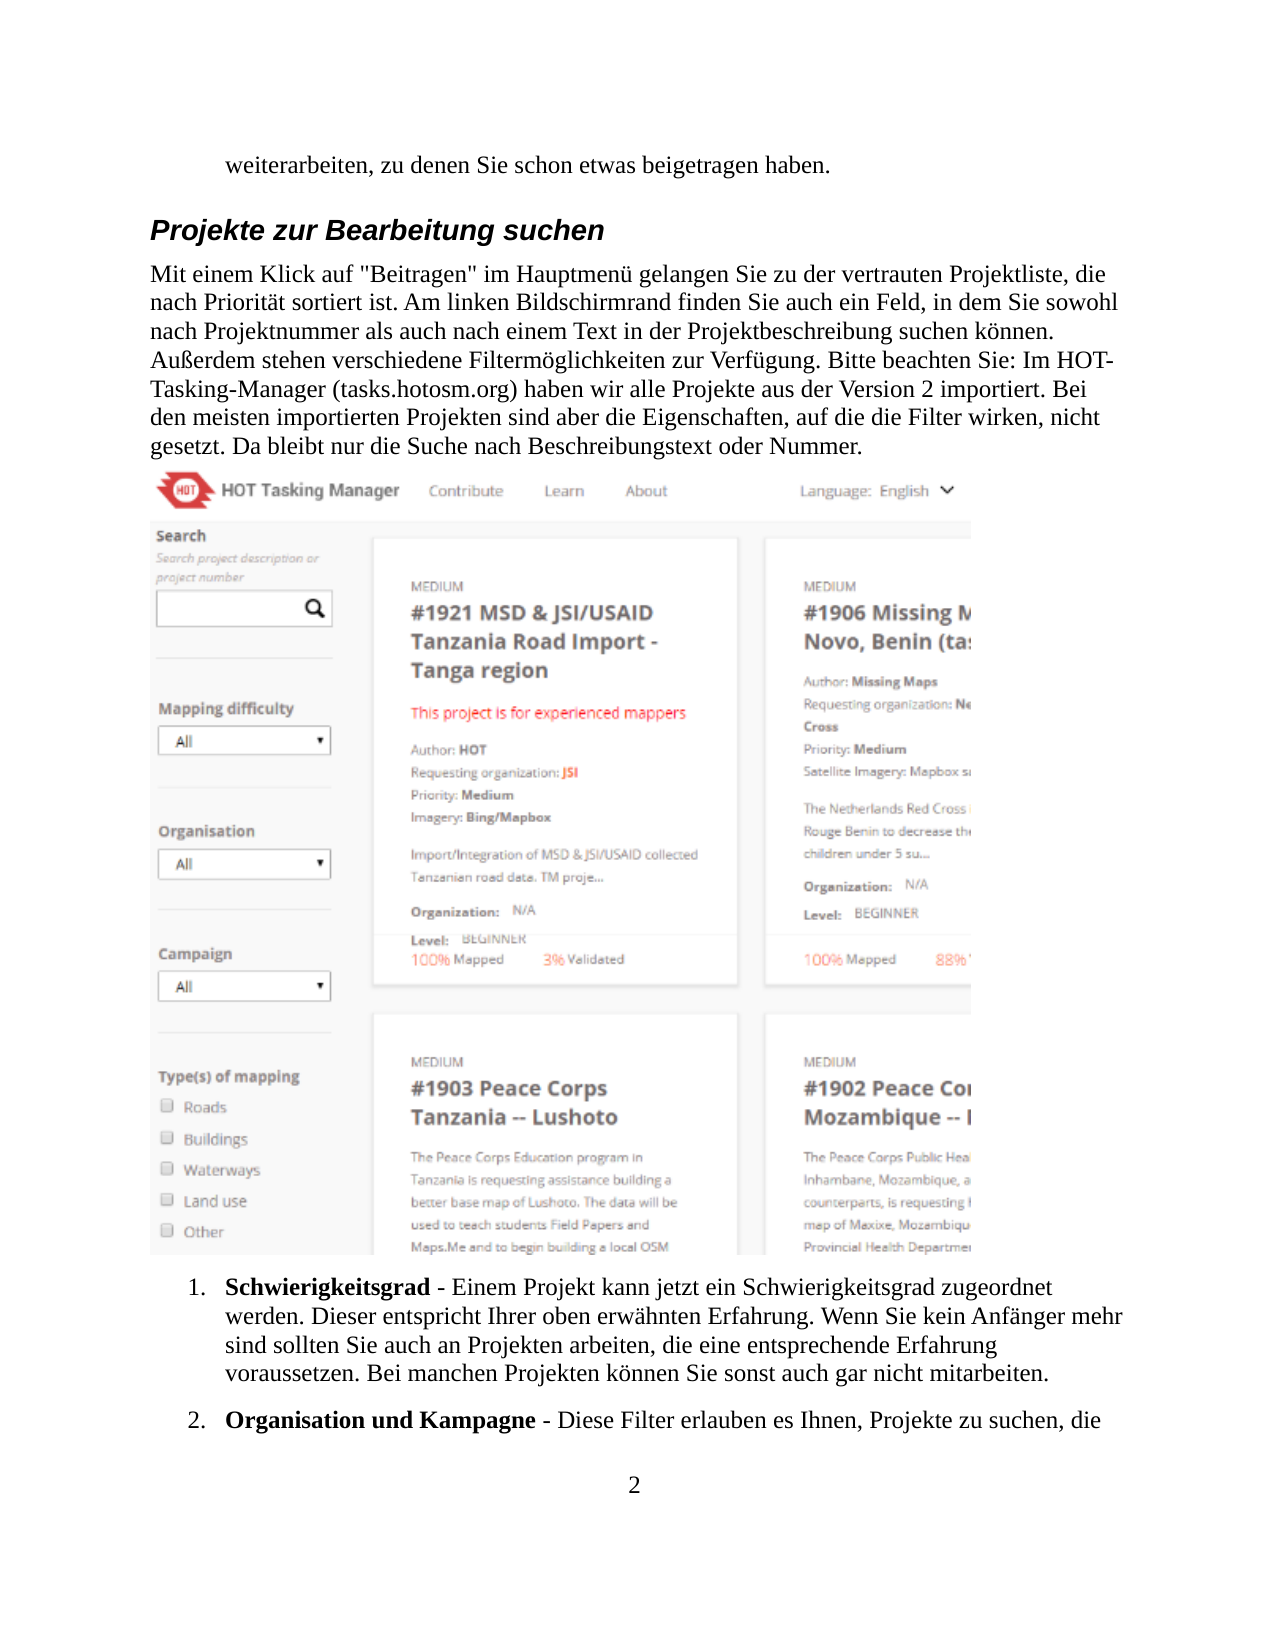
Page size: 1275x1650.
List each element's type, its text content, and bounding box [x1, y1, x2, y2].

list Schwierigkeitsgrad - Einem Projekt kann jetzt ein Schwierigkeitsgrad zugeordnet werden. Dieser entspricht Ihrer oben erwähnten Erfahrung. Wenn Sie kein Anfänger mehr sind sollten Sie auch an Projekten arbeiten, die eine entsprechende Erfahrung voraussetzen. Bei manchen Projekten können Sie sonst auch gar nicht mitarbeiten. [187, 1272, 1125, 1387]
text Mit einem Klick auf "Beitragen" im Hauptmenü gelangen Sie zu der vertrauten Projektliste, die nach Priorität sortiert ist. Am linken Bildschirmrand finden Sie auch ein Feld, in dem Sie sowohl nach Projektnummer als auch nach einem Text in der Projektbeschreibung suchen können. Außerdem stehen verschiedene Filtermöglichkeiten zur Verfügung. Bitte beachten Sie: Im HOT-Tasking-Manager (tasks.hotosm.org) haben wir alle Projekte aus der Version 2 importiert. Bei den meisten importierten Projekten sind aber die Eigenschaften, auf die die Filter wirken, nicht gesetzt. Da bleibt nur die Suche nach Beschreibungstext oder Nummer. [150, 259, 1125, 460]
list Organisation und Kampagne - Diese Filter erlauben es Ihnen, Projekte zu suchen, die [187, 1405, 1125, 1434]
list weiterarbeiten, zu denen Sie schon etwas beigetragen haben. [187, 150, 1125, 179]
subtitle Projekte zur Bearbeitung suchen [150, 213, 1125, 246]
picture [150, 468, 971, 1255]
